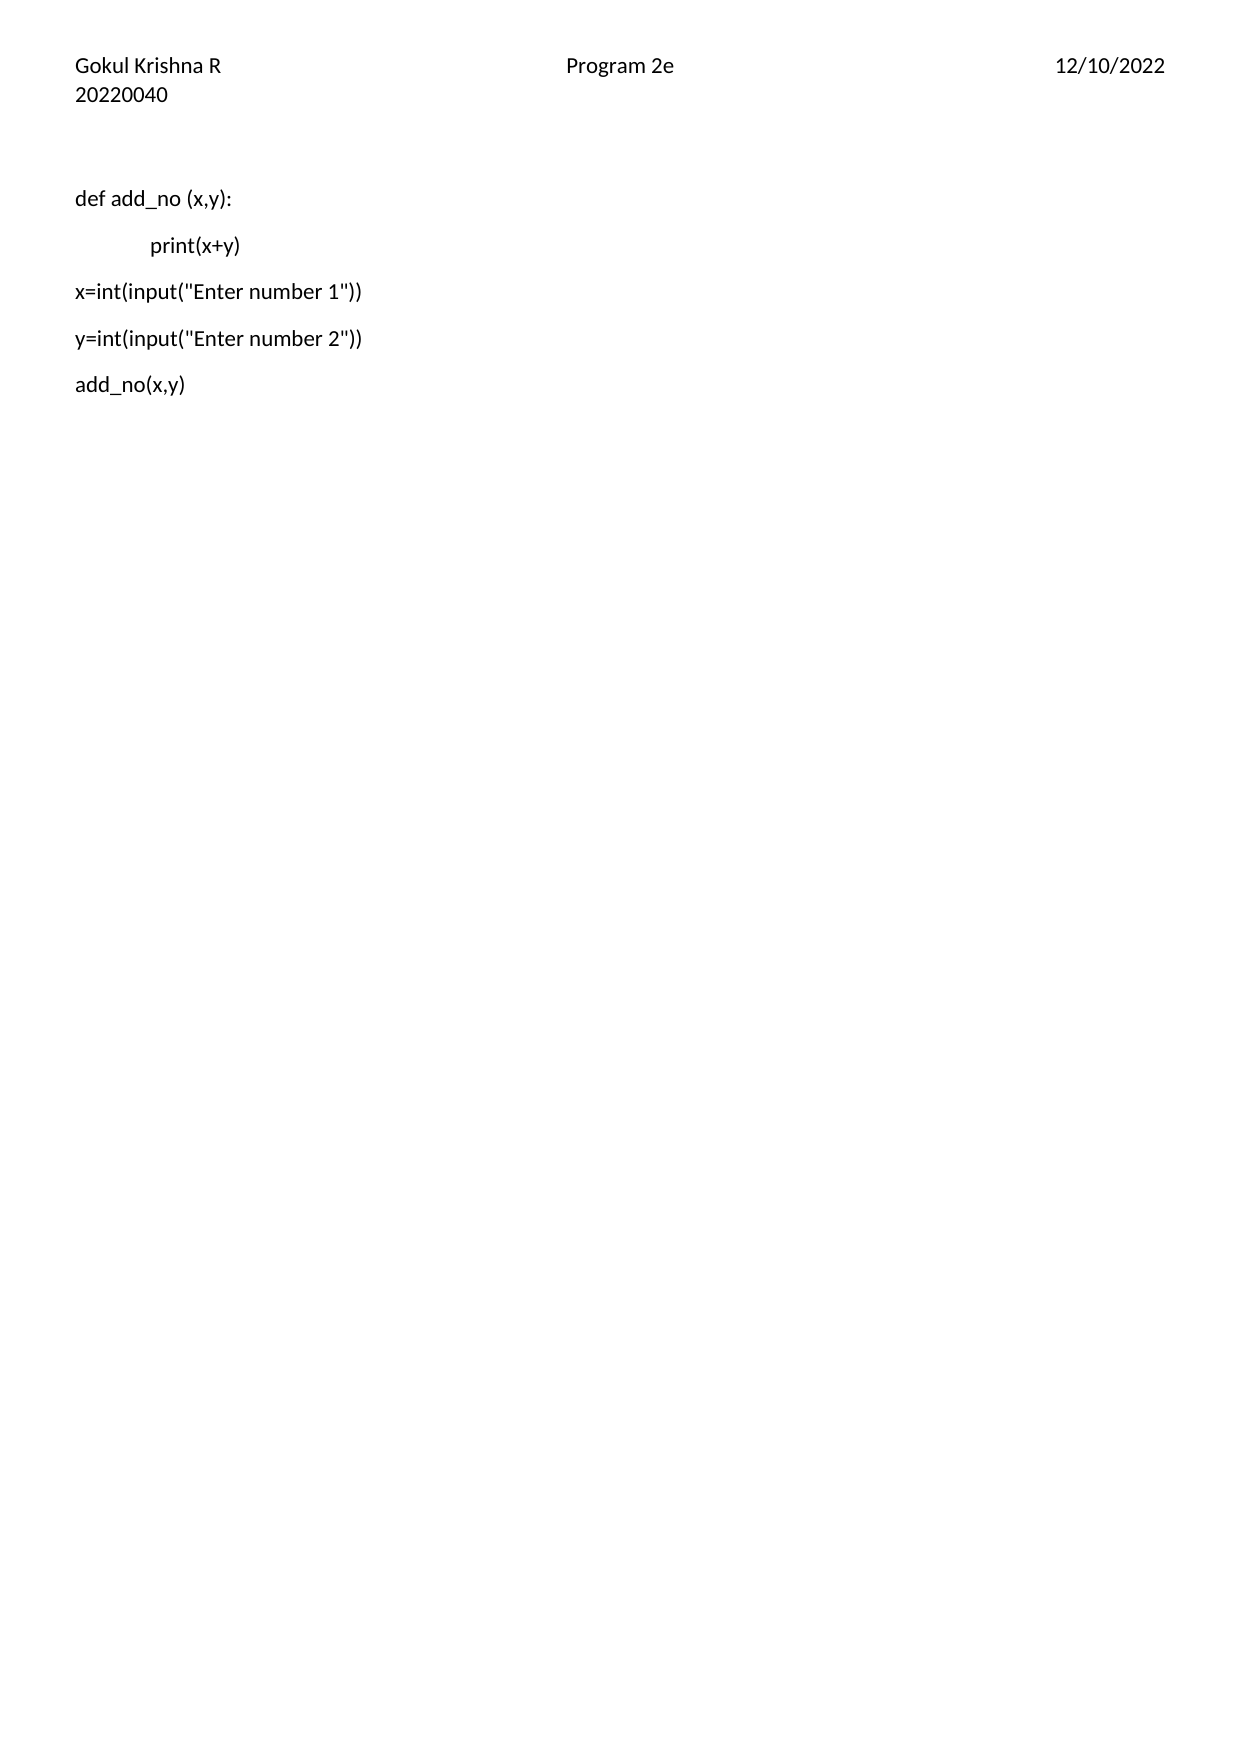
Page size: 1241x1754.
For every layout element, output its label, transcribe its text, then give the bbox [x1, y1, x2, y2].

text add_no(x,y) [75, 371, 1165, 398]
text y=int(input("Enter number 2")) [75, 324, 1165, 352]
text x=int(input("Enter number 1")) [75, 277, 1165, 305]
text def add_no (x,y): [75, 184, 1165, 212]
text print(x+y) [75, 231, 1165, 259]
